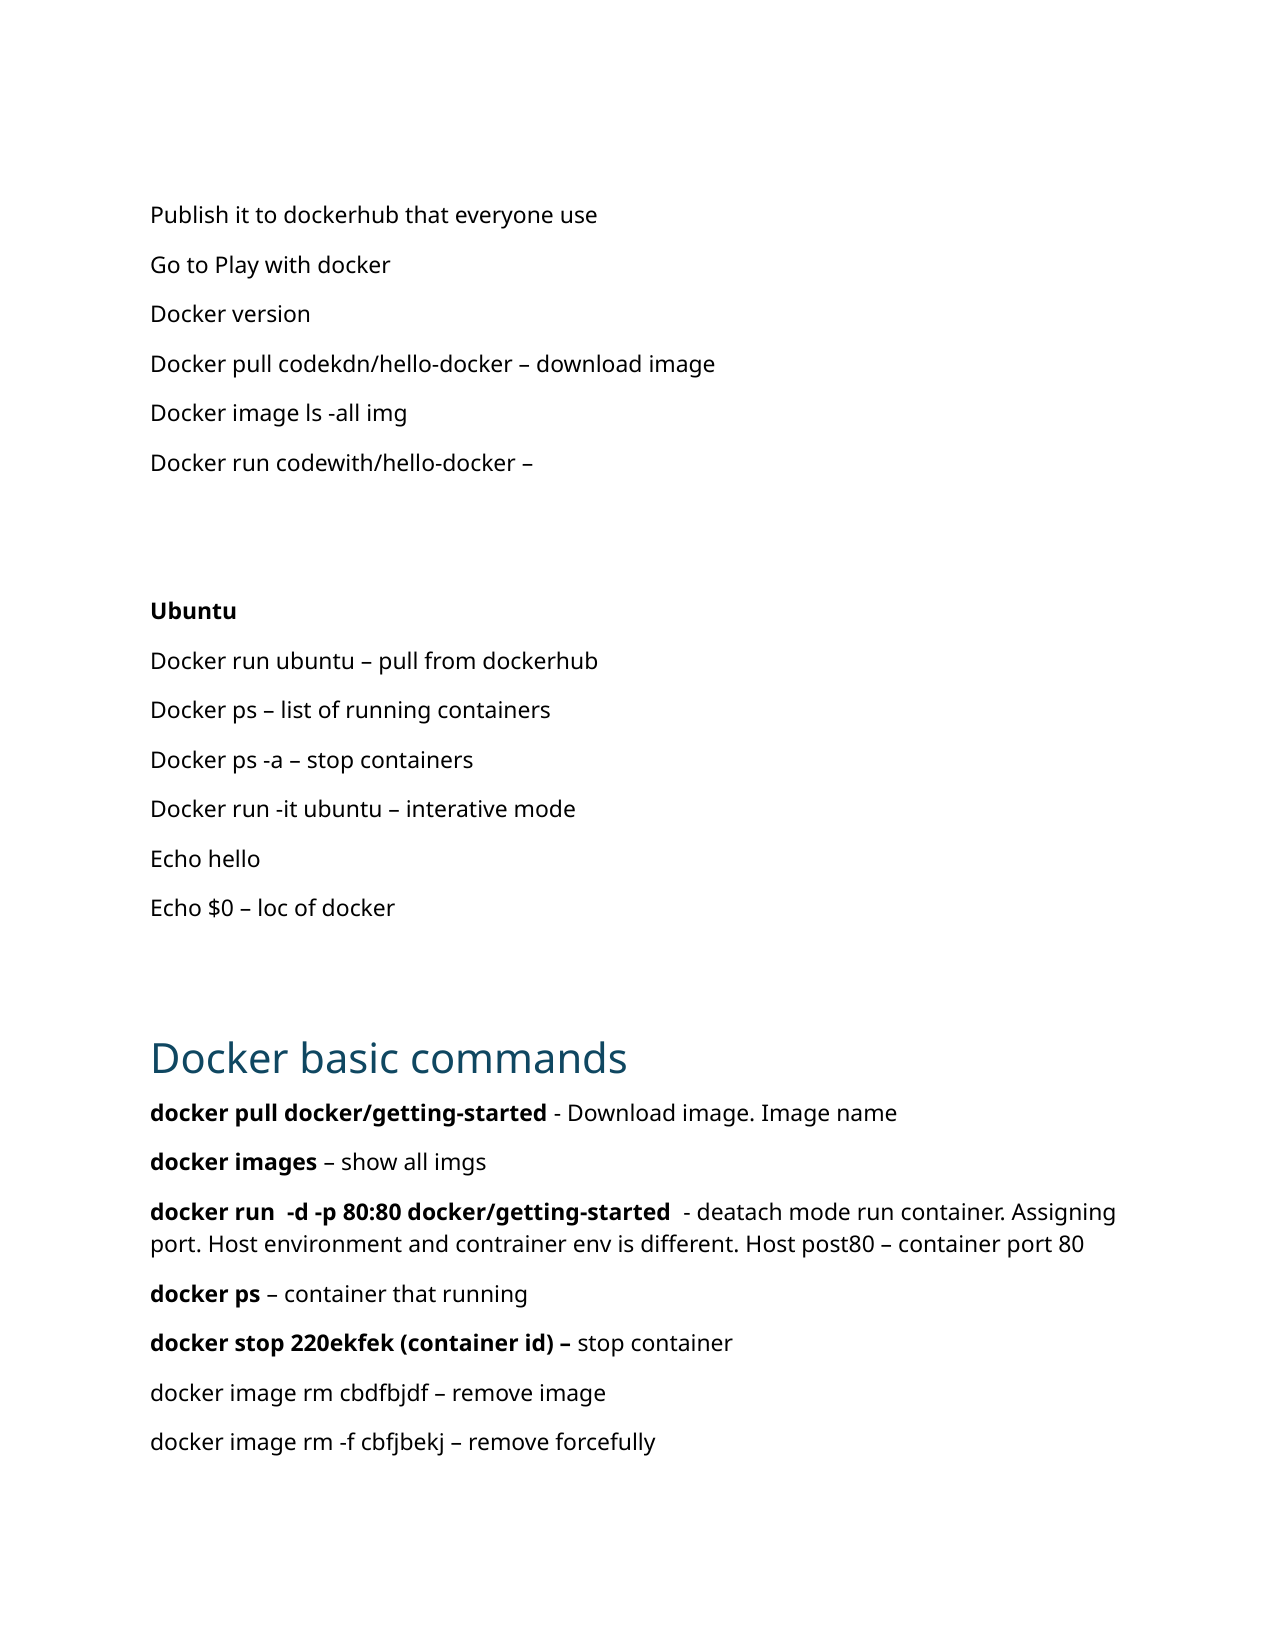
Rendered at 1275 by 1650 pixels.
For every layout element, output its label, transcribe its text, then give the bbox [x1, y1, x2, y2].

text docker ps – container that running [150, 1278, 1125, 1309]
text Docker ps -a – stop containers [150, 744, 1125, 775]
text Docker ps – list of running containers [150, 694, 1125, 726]
subtitle Docker basic commands [150, 1029, 1125, 1085]
text Docker pull codekdn/hello-docker – download image [150, 348, 1125, 379]
text Docker run codewith/hello-docker – [150, 447, 1125, 478]
text Docker run -it ubuntu – interative mode [150, 793, 1125, 824]
text Echo hello [150, 843, 1125, 874]
text docker stop 220ekfek (container id) – stop container [150, 1327, 1125, 1358]
text docker pull docker/getting-started - Download image. Image name [150, 1097, 1125, 1128]
text Go to Play with docker [150, 249, 1125, 280]
text Publish it to dockerhub that everyone use [150, 199, 1125, 231]
text Docker version [150, 298, 1125, 330]
text Ubuntu [150, 595, 1125, 627]
text docker image rm -f cbfjbekj – remove forcefully [150, 1426, 1125, 1457]
text Docker run ubuntu – pull from dockerhub [150, 645, 1125, 676]
text docker image rm cbdfbjdf – remove image [150, 1377, 1125, 1408]
text docker run -d -p 80:80 docker/getting-started - deatach mode run container. Assigning port. Host environment and contrainer env is different. Host post80 – container port 80 [150, 1196, 1125, 1259]
text Echo $0 – loc of docker [150, 892, 1125, 923]
text docker images – show all imgs [150, 1146, 1125, 1177]
text Docker image ls -all img [150, 397, 1125, 429]
